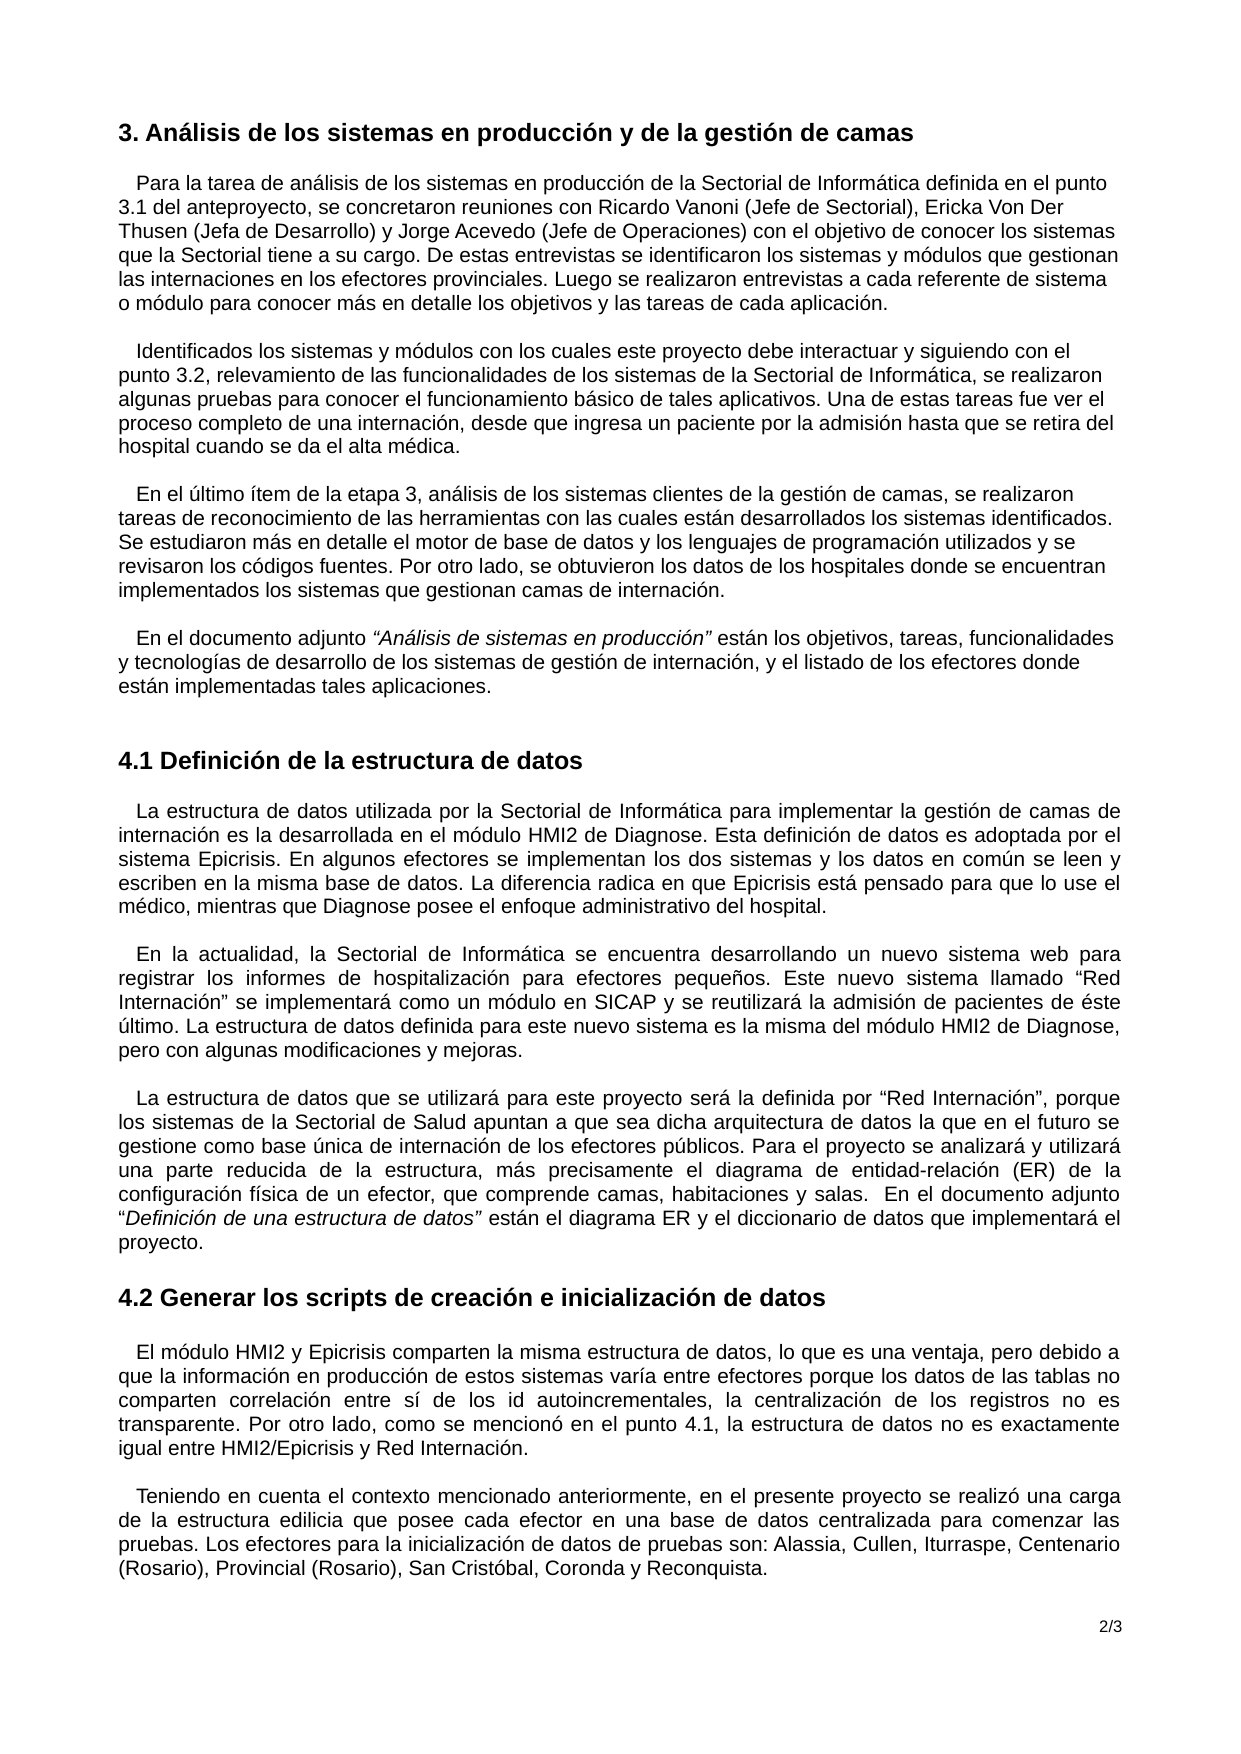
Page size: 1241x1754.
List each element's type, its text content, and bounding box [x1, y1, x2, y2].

text En el documento adjunto “Análisis de sistemas en producción” están los objetivos, tareas, funcionalidades y tecnologías de desarrollo de los sistemas de gestión de internación, y el listado de los efectores donde están implementadas tales aplicaciones. [118, 626, 1122, 698]
text En la actualidad, la Sectorial de Informática se encuentra desarrollando un nuevo sistema web para registrar los informes de hospitalización para efectores pequeños. Este nuevo sistema llamado “Red Internación” se implementará como un módulo en SICAP y se reutilizará la admisión de pacientes de éste último. La estructura de datos definida para este nuevo sistema es la misma del módulo HMI2 de Diagnose, pero con algunas modificaciones y mejoras. [118, 942, 1122, 1062]
text El módulo HMI2 y Epicrisis comparten la misma estructura de datos, lo que es una ventaja, pero debido a que la información en producción de estos sistemas varía entre efectores porque los datos de las tablas no comparten correlación entre sí de los id autoincrementales, la centralización de los registros no es transparente. Por otro lado, como se mencionó en el punto 4.1, la estructura de datos no es exactamente igual entre HMI2/Epicrisis y Red Internación. [118, 1340, 1122, 1460]
text 3. Análisis de los sistemas en producción y de la gestión de camas [118, 118, 1122, 147]
text 4.2 Generar los scripts de creación e inicialización de datos [118, 1282, 1122, 1311]
text Para la tarea de análisis de los sistemas en producción de la Sectorial de Informática definida en el punto 3.1 del anteproyecto, se concretaron reuniones con Ricardo Vanoni (Jefe de Sectorial), Ericka Von Der Thusen (Jefa de Desarrollo) y Jorge Acevedo (Jefe de Operaciones) con el objetivo de conocer los sistemas que la Sectorial tiene a su cargo. De estas entrevistas se identificaron los sistemas y módulos que gestionan las internaciones en los efectores provinciales. Luego se realizaron entrevistas a cada referente de sistema o módulo para conocer más en detalle los objetivos y las tareas de cada aplicación. [118, 171, 1122, 314]
text En el último ítem de la etapa 3, análisis de los sistemas clientes de la gestión de camas, se realizaron tareas de reconocimiento de las herramientas con las cuales están desarrollados los sistemas identificados. Se estudiaron más en detalle el motor de base de datos y los lenguajes de programación utilizados y se revisaron los códigos fuentes. Por otro lado, se obtuvieron los datos de los hospitales donde se encuentran implementados los sistemas que gestionan camas de internación. [118, 482, 1122, 602]
text La estructura de datos que se utilizará para este proyecto será la definida por “Red Internación”, porque los sistemas de la Sectorial de Salud apuntan a que sea dicha arquitectura de datos la que en el futuro se gestione como base única de internación de los efectores públicos. Para el proyecto se analizará y utilizará una parte reducida de la estructura, más precisamente el diagrama de entidad-relación (ER) de la configuración física de un efector, que comprende camas, habitaciones y salas. En el documento adjunto “Definición de una estructura de datos” están el diagrama ER y el diccionario de datos que implementará el proyecto. [118, 1086, 1122, 1254]
text Teniendo en cuenta el contexto mencionado anteriormente, en el presente proyecto se realizó una carga de la estructura edilicia que posee cada efector en una base de datos centralizada para comenzar las pruebas. Los efectores para la inicialización de datos de pruebas son: Alassia, Cullen, Iturraspe, Centenario (Rosario), Provincial (Rosario), San Cristóbal, Coronda y Reconquista. [118, 1484, 1122, 1579]
text La estructura de datos utilizada por la Sectorial de Informática para implementar la gestión de camas de internación es la desarrollada en el módulo HMI2 de Diagnose. Esta definición de datos es adoptada por el sistema Epicrisis. En algunos efectores se implementan los dos sistemas y los datos en común se leen y escriben en la misma base de datos. La diferencia radica en que Epicrisis está pensado para que lo use el médico, mientras que Diagnose posee el enfoque administrativo del hospital. [118, 798, 1122, 918]
text 4.1 Definición de la estructura de datos [118, 746, 1122, 774]
text Identificados los sistemas y módulos con los cuales este proyecto debe interactuar y siguiendo con el punto 3.2, relevamiento de las funcionalidades de los sistemas de la Sectorial de Informática, se realizaron algunas pruebas para conocer el funcionamiento básico de tales aplicativos. Una de estas tareas fue ver el proceso completo de una internación, desde que ingresa un paciente por la admisión hasta que se retira del hospital cuando se da el alta médica. [118, 338, 1122, 458]
